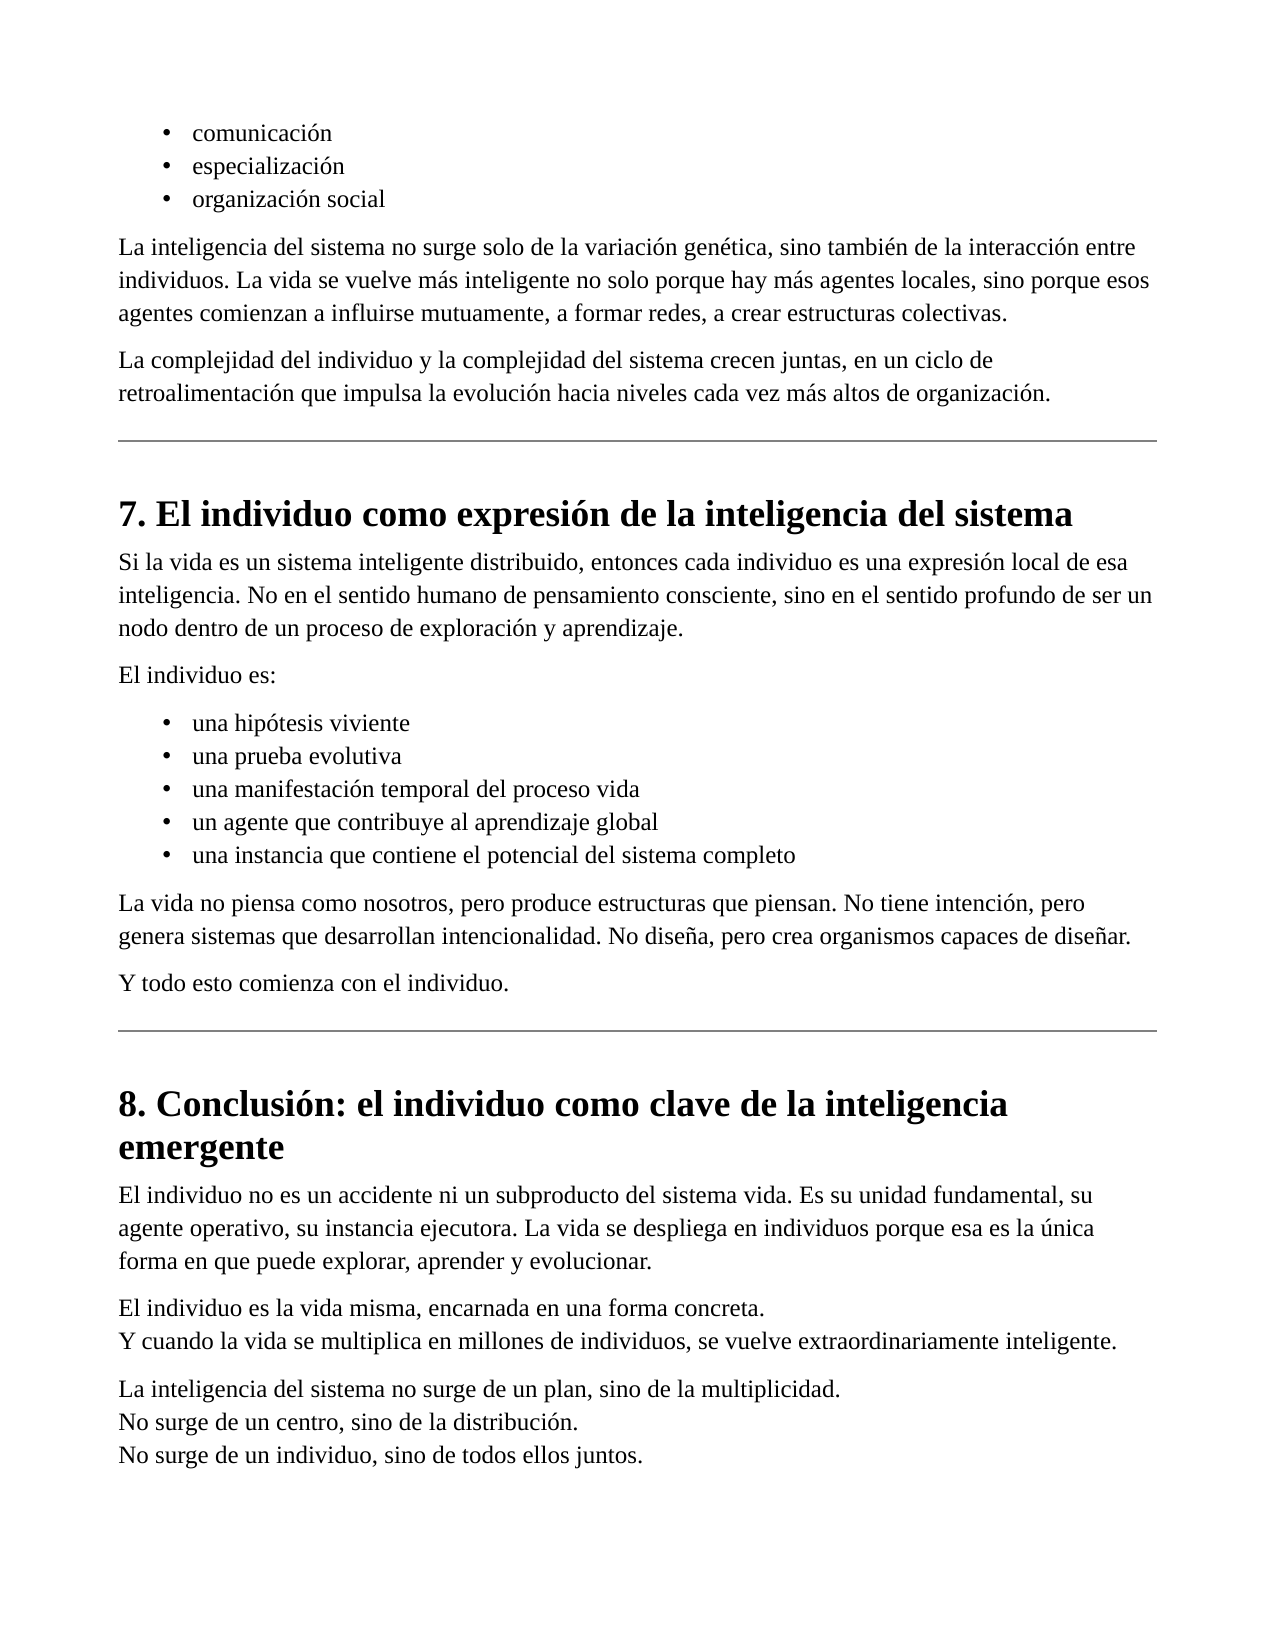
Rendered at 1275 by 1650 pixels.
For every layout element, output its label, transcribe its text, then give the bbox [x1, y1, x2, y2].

text La inteligencia del sistema no surge de un plan, sino de la multiplicidad. No surge de un centro, sino de la distribución. No surge de un individuo, sino de todos ellos juntos. [118, 1374, 1157, 1469]
text La inteligencia del sistema no surge solo de la variación genética, sino también de la interacción entre individuos. La vida se vuelve más inteligente no solo porque hay más agentes locales, sino porque esos agentes comienzan a influirse mutuamente, a formar redes, a crear estructuras colectivas. [118, 232, 1157, 327]
list una hipótesis viviente [162, 708, 1157, 737]
list un agente que contribuye al aprendizaje global [162, 807, 1157, 836]
subtitle 8. Conclusión: el individuo como clave de la inteligencia emergente [118, 1081, 1157, 1167]
text Y todo esto comienza con el individuo. [118, 968, 1157, 997]
list comunicación [162, 118, 1157, 147]
list una instancia que contiene el potencial del sistema completo [162, 840, 1157, 869]
text El individuo es la vida misma, encarnada en una forma concreta. Y cuando la vida se multiplica en millones de individuos, se vuelve extraordinariamente inteligente. [118, 1293, 1157, 1355]
text La complejidad del individuo y la complejidad del sistema crecen juntas, en un ciclo de retroalimentación que impulsa la evolución hacia niveles cada vez más altos de organización. [118, 345, 1157, 407]
list especialización [162, 151, 1157, 180]
list una prueba evolutiva [162, 741, 1157, 770]
list organización social [162, 184, 1157, 213]
text La vida no piensa como nosotros, pero produce estructuras que piensan. No tiene intención, pero genera sistemas que desarrollan intencionalidad. No diseña, pero crea organismos capaces de diseñar. [118, 888, 1157, 949]
text Si la vida es un sistema inteligente distribuido, entonces cada individuo es una expresión local de esa inteligencia. No en el sentido humano de pensamiento consciente, sino en el sentido profundo de ser un nodo dentro de un proceso de exploración y aprendizaje. [118, 547, 1157, 642]
text El individuo no es un accidente ni un subproducto del sistema vida. Es su unidad fundamental, su agente operativo, su instancia ejecutora. La vida se despliega en individuos porque esa es la única forma en que puede explorar, aprender y evolucionar. [118, 1180, 1157, 1274]
text El individuo es: [118, 660, 1157, 689]
list una manifestación temporal del proceso vida [162, 774, 1157, 803]
subtitle 7. El individuo como expresión de la inteligencia del sistema [118, 491, 1157, 534]
